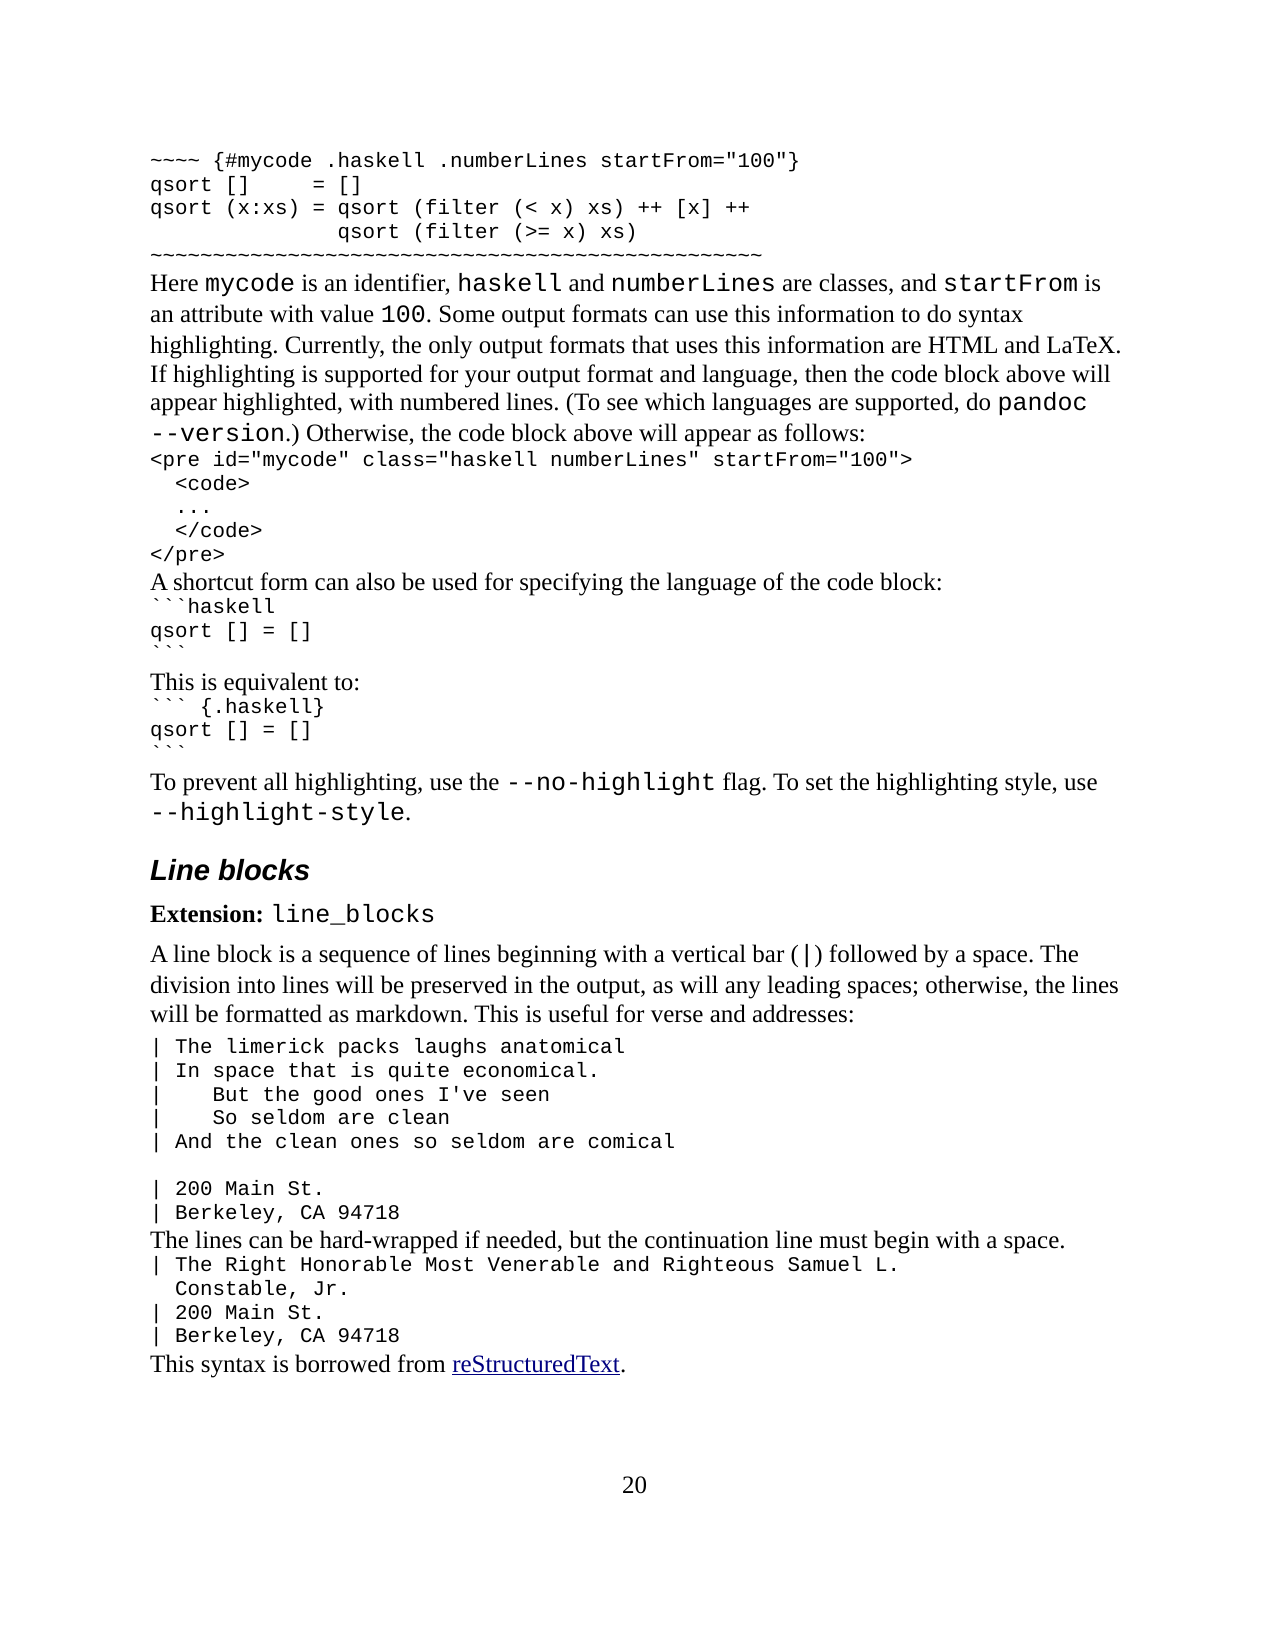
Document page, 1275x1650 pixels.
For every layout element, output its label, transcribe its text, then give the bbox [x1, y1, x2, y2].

text Extension: line_blocks [150, 899, 1125, 930]
text | So seldom are clean [150, 1107, 1125, 1131]
text To prevent all highlighting, use the --no-highlight flag. To set the highlighting style, use --highlight-style. [150, 767, 1125, 828]
text This is equivalent to: [150, 667, 1125, 696]
text qsort [] = [] [150, 719, 1125, 743]
text </code> [150, 520, 1125, 544]
text <code> [150, 473, 1125, 496]
text A shortcut form can also be used for specifying the language of the code block: [150, 567, 1125, 596]
text | Berkeley, CA 94718 [150, 1202, 1125, 1226]
text ~~~~~~~~~~~~~~~~~~~~~~~~~~~~~~~~~~~~~~~~~~~~~~~~~ [150, 244, 1125, 268]
text | 200 Main St. [150, 1302, 1125, 1325]
subtitle Line blocks [150, 853, 1125, 887]
text qsort [] = [] [150, 174, 1125, 197]
text | And the clean ones so seldom are comical [150, 1131, 1125, 1155]
text | The limerick packs laughs anatomical [150, 1036, 1125, 1060]
text qsort (filter (>= x) xs) [150, 221, 1125, 244]
text The lines can be hard-wrapped if needed, but the continuation line must begin with a space. [150, 1226, 1125, 1254]
text </pre> [150, 544, 1125, 567]
text Here mycode is an identifier, haskell and numberLines are classes, and startFrom is an attribute with value 100. Some output formats can use this information to do syntax highlighting. Currently, the only output formats that uses this information are HTML and LaTeX. If highlighting is supported for your output format and language, then the code block above will appear highlighted, with numbered lines. (To see which languages are supported, do pandoc --version.) Otherwise, the code block above will appear as follows: [150, 268, 1125, 449]
text | Berkeley, CA 94718 [150, 1325, 1125, 1349]
text This syntax is borrowed from reStructuredText. [150, 1349, 1125, 1378]
text A line block is a sequence of lines beginning with a vertical bar (|) followed by a space. The division into lines will be preserved in the output, as will any leading spaces; otherwise, the lines will be formatted as markdown. This is useful for verse and addresses: [150, 939, 1125, 1027]
text ``` [150, 743, 1125, 767]
text | But the good ones I've seen [150, 1084, 1125, 1107]
text qsort (x:xs) = qsort (filter (< x) xs) ++ [x] ++ [150, 197, 1125, 221]
text | In space that is quite economical. [150, 1060, 1125, 1084]
text qsort [] = [] [150, 620, 1125, 643]
text ~~~~ {#mycode .haskell .numberLines startFrom="100"} [150, 150, 1125, 174]
text <pre id="mycode" class="haskell numberLines" startFrom="100"> [150, 449, 1125, 473]
text ... [150, 496, 1125, 520]
text | 200 Main St. [150, 1178, 1125, 1202]
text ``` [150, 643, 1125, 667]
text | The Right Honorable Most Venerable and Righteous Samuel L. [150, 1254, 1125, 1278]
text ``` {.haskell} [150, 696, 1125, 719]
text ```haskell [150, 596, 1125, 620]
text Constable, Jr. [150, 1278, 1125, 1302]
